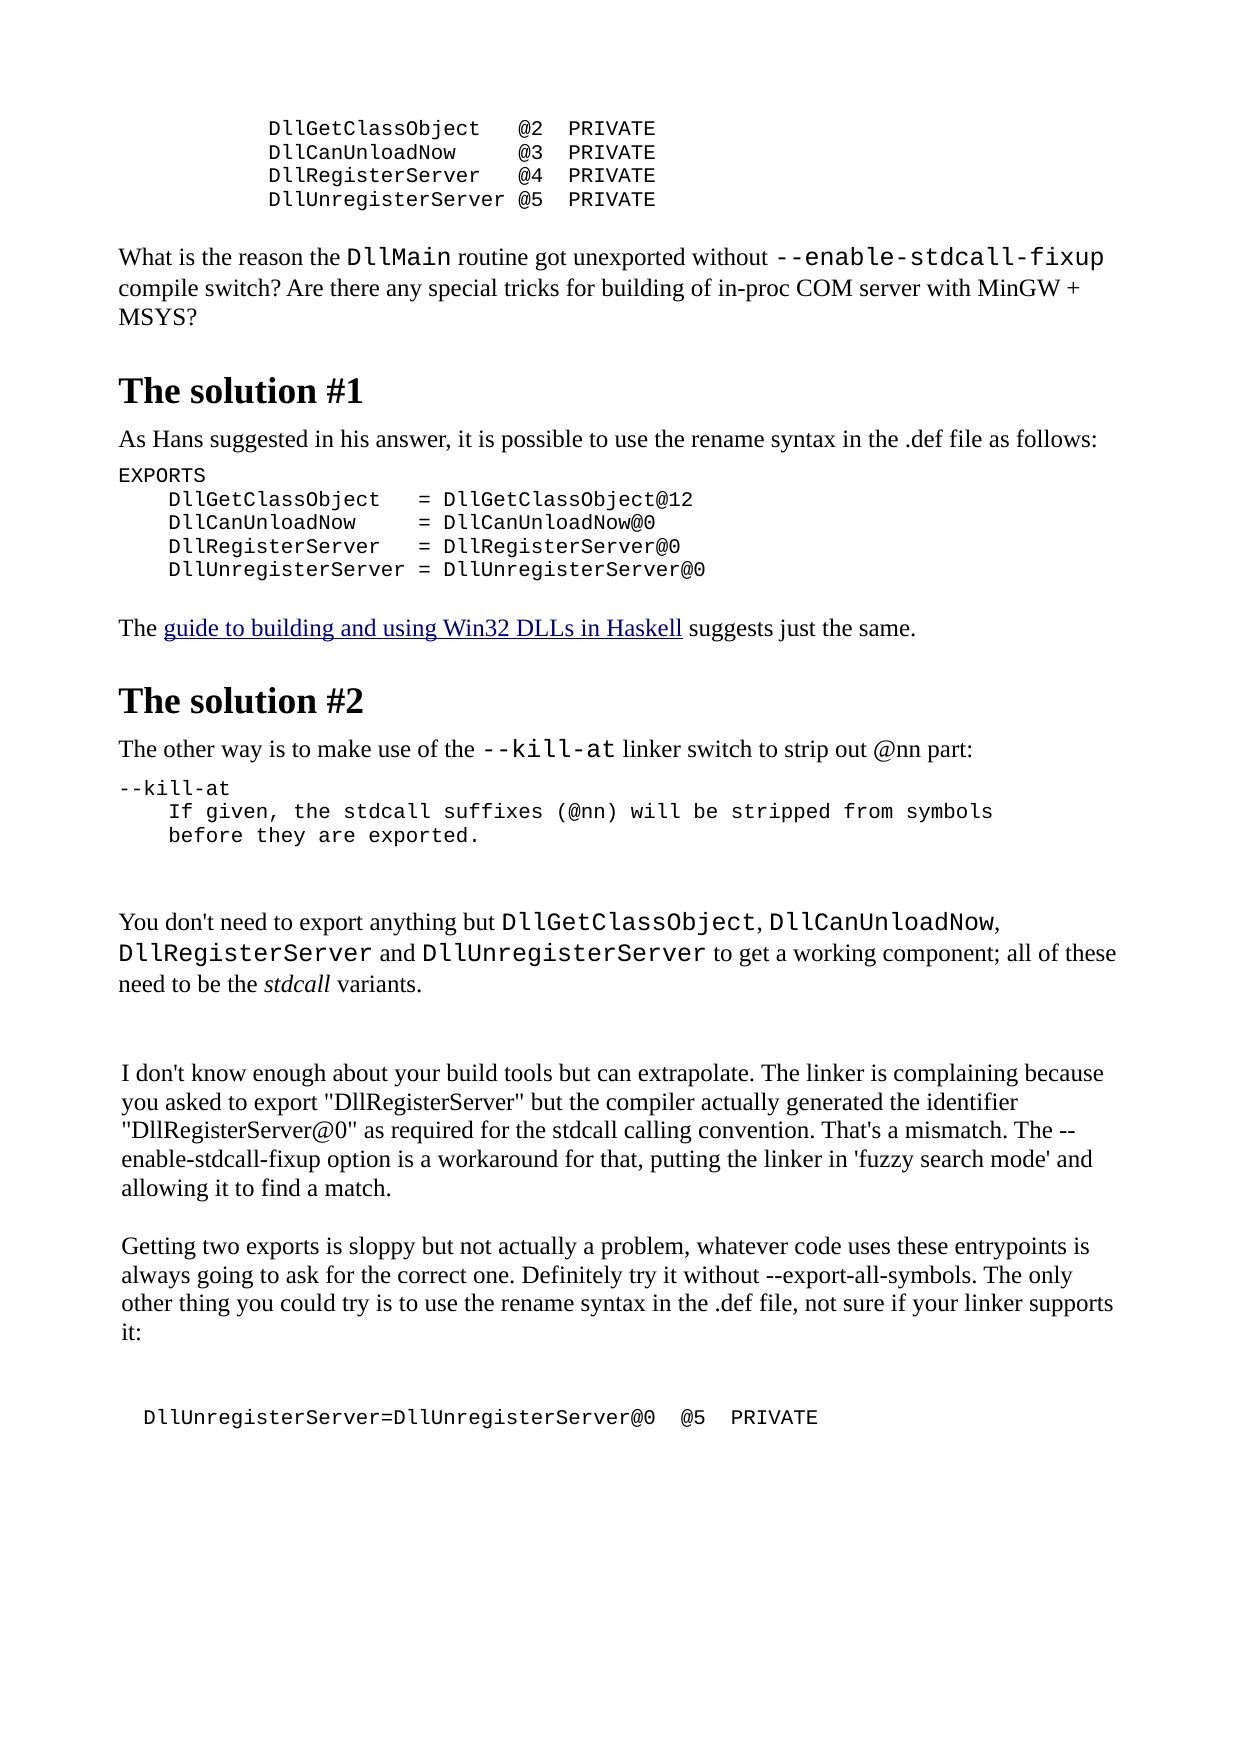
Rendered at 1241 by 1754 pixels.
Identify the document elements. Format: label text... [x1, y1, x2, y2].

text --kill-at [118, 778, 1122, 801]
text DllCanUnloadNow = DllCanUnloadNow@0 [118, 512, 1122, 536]
text DllGetClassObject = DllGetClassObject@12 [118, 488, 1122, 512]
text DllRegisterServer @4 PRIVATE [118, 165, 1122, 189]
text DllCanUnloadNow @3 PRIVATE [118, 142, 1122, 165]
text DllUnregisterServer = DllUnregisterServer@0 [118, 559, 1122, 583]
text EXPORTS [118, 465, 1122, 488]
text You don't need to export anything but DllGetClassObject, DllCanUnloadNow, DllRegisterServer and DllUnregisterServer to get a working component; all of these need to be the stdcall variants. [118, 907, 1122, 997]
subtitle The solution #2 [118, 679, 1122, 722]
text What is the reason the DllMain routine got unexported without --enable-stdcall-fixup compile switch? Are there any special tricks for building of in-proc COM server with MinGW + MSYS? [118, 242, 1122, 331]
text DllGetClassObject @2 PRIVATE [118, 118, 1122, 142]
subtitle The solution #1 [118, 368, 1122, 411]
text before they are exported. [118, 825, 1122, 849]
text DllUnregisterServer @5 PRIVATE [118, 189, 1122, 213]
text DllRegisterServer = DllRegisterServer@0 [118, 536, 1122, 559]
text As Hans suggested in his answer, it is possible to use the rename syntax in the .def file as follows: [118, 424, 1122, 452]
text If given, the stdcall suffixes (@nn) will be stripped from symbols [118, 801, 1122, 825]
text The guide to building and using Win32 DLLs in Haskell suggests just the same. [118, 613, 1122, 641]
text The other way is to make use of the --kill-at linker switch to strip out @nn part: [118, 734, 1122, 765]
text DllUnregisterServer=DllUnregisterServer@0 @5 PRIVATE [118, 1407, 1122, 1431]
table_header I don't know enough about your build tools but can extrapolate. The linker is complaining because you asked to export "DllRegisterServer" but the compiler actually generated the identifier "DllRegisterServer@0" as required for the stdcall calling convention. That's a mismatch. The --enable-stdcall-fixup option is a workaround for that, putting the linker in 'fuzzy search mode' and allowing it to find a match. Getting two exports is sloppy but not actually a problem, whatever code uses these entrypoints is always going to ask for the correct one. Definitely try it without --export-all-symbols. The only other thing you could try is to use the rename syntax in the .def file, not sure if your linker supports it: [118, 1055, 1122, 1378]
